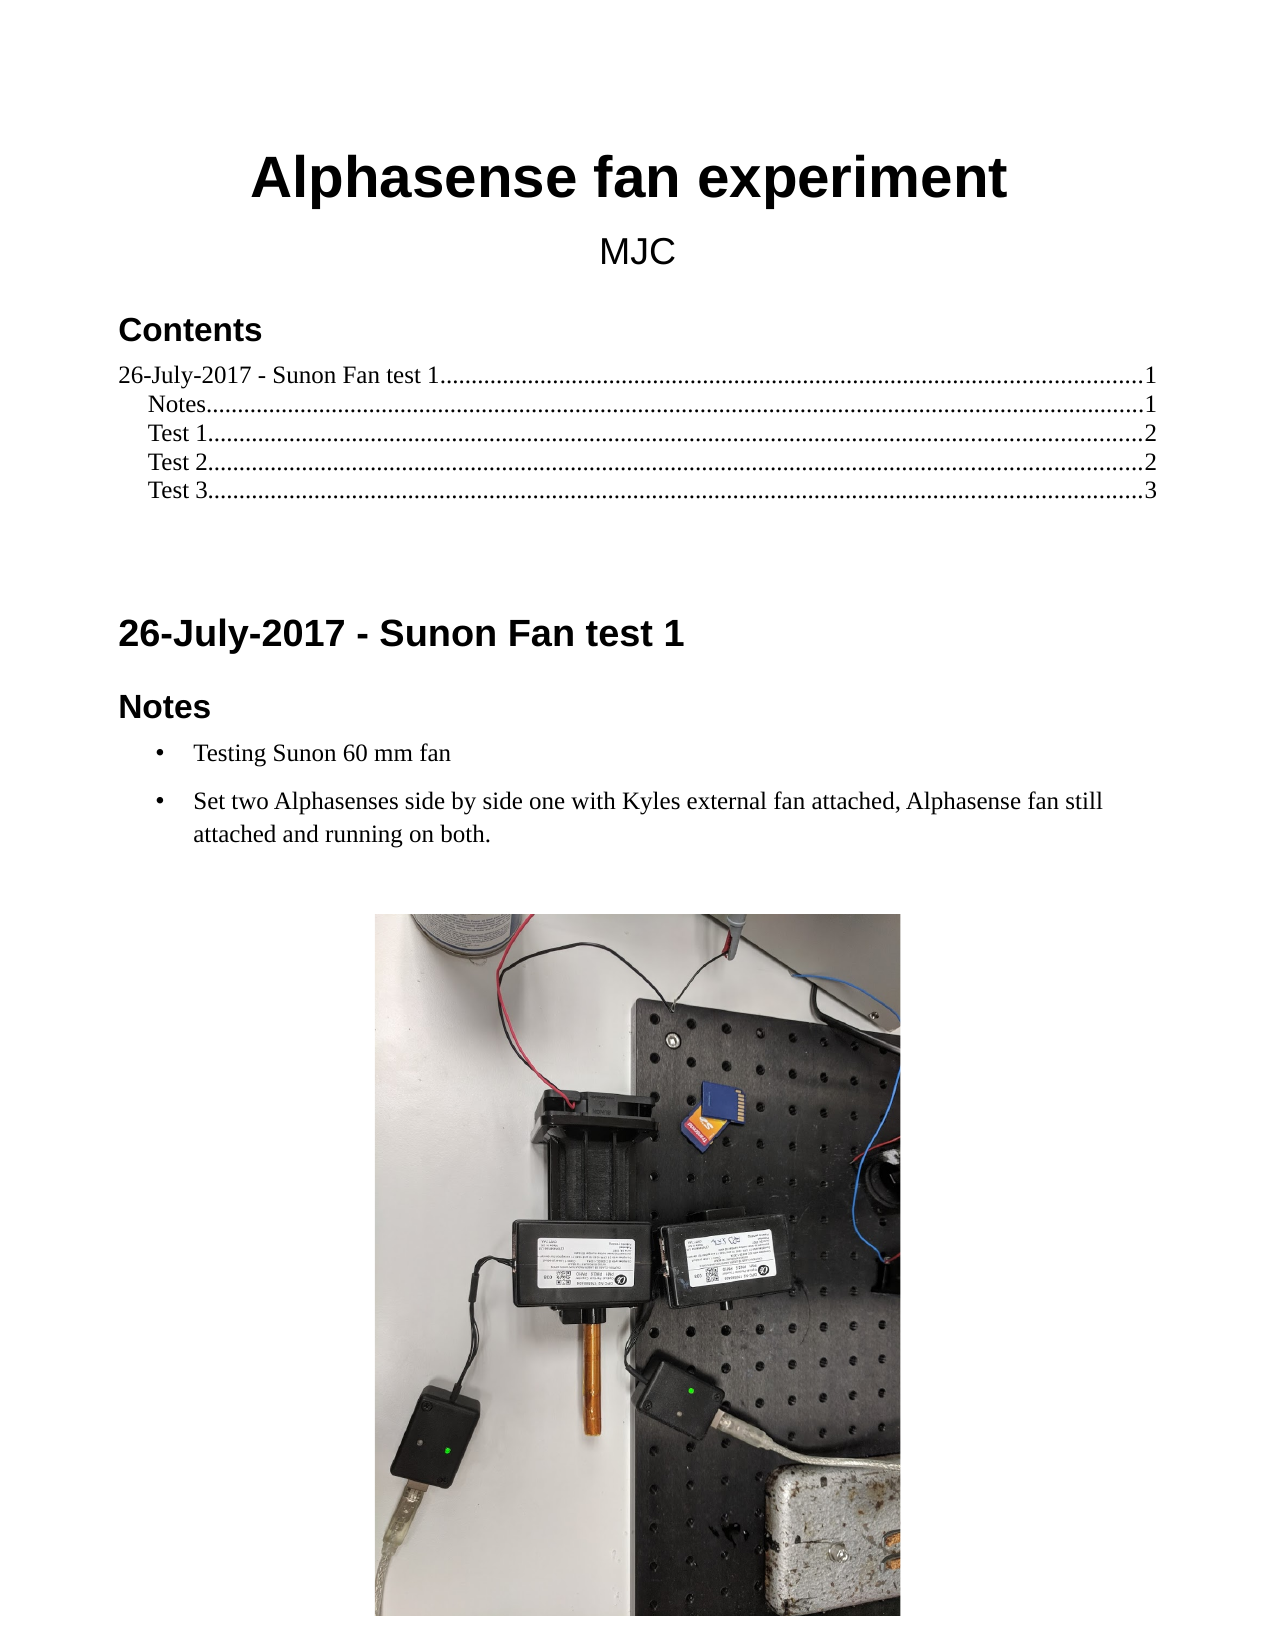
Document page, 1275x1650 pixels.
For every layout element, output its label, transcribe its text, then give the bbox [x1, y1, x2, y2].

picture [374, 914, 901, 1616]
subtitle MJC [118, 229, 1157, 272]
text 26-July-2017 - Sunon Fan test 1 1 [118, 361, 1157, 389]
list Testing Sunon 60 mm fan [156, 738, 1157, 767]
subtitle Contents [118, 309, 1157, 348]
text Test 2 2 [148, 447, 1157, 476]
title Alphasense fan experiment [118, 143, 1157, 210]
text Test 1 2 [148, 418, 1157, 447]
subtitle Notes [118, 687, 1157, 726]
text Test 3 3 [148, 476, 1157, 504]
subtitle 26-July-2017 - Sunon Fan test 1 [118, 610, 1157, 654]
text Notes 1 [148, 389, 1157, 418]
list Set two Alphasenses side by side one with Kyles external fan attached, Alphasense fan still attached and running on both. [156, 786, 1157, 848]
